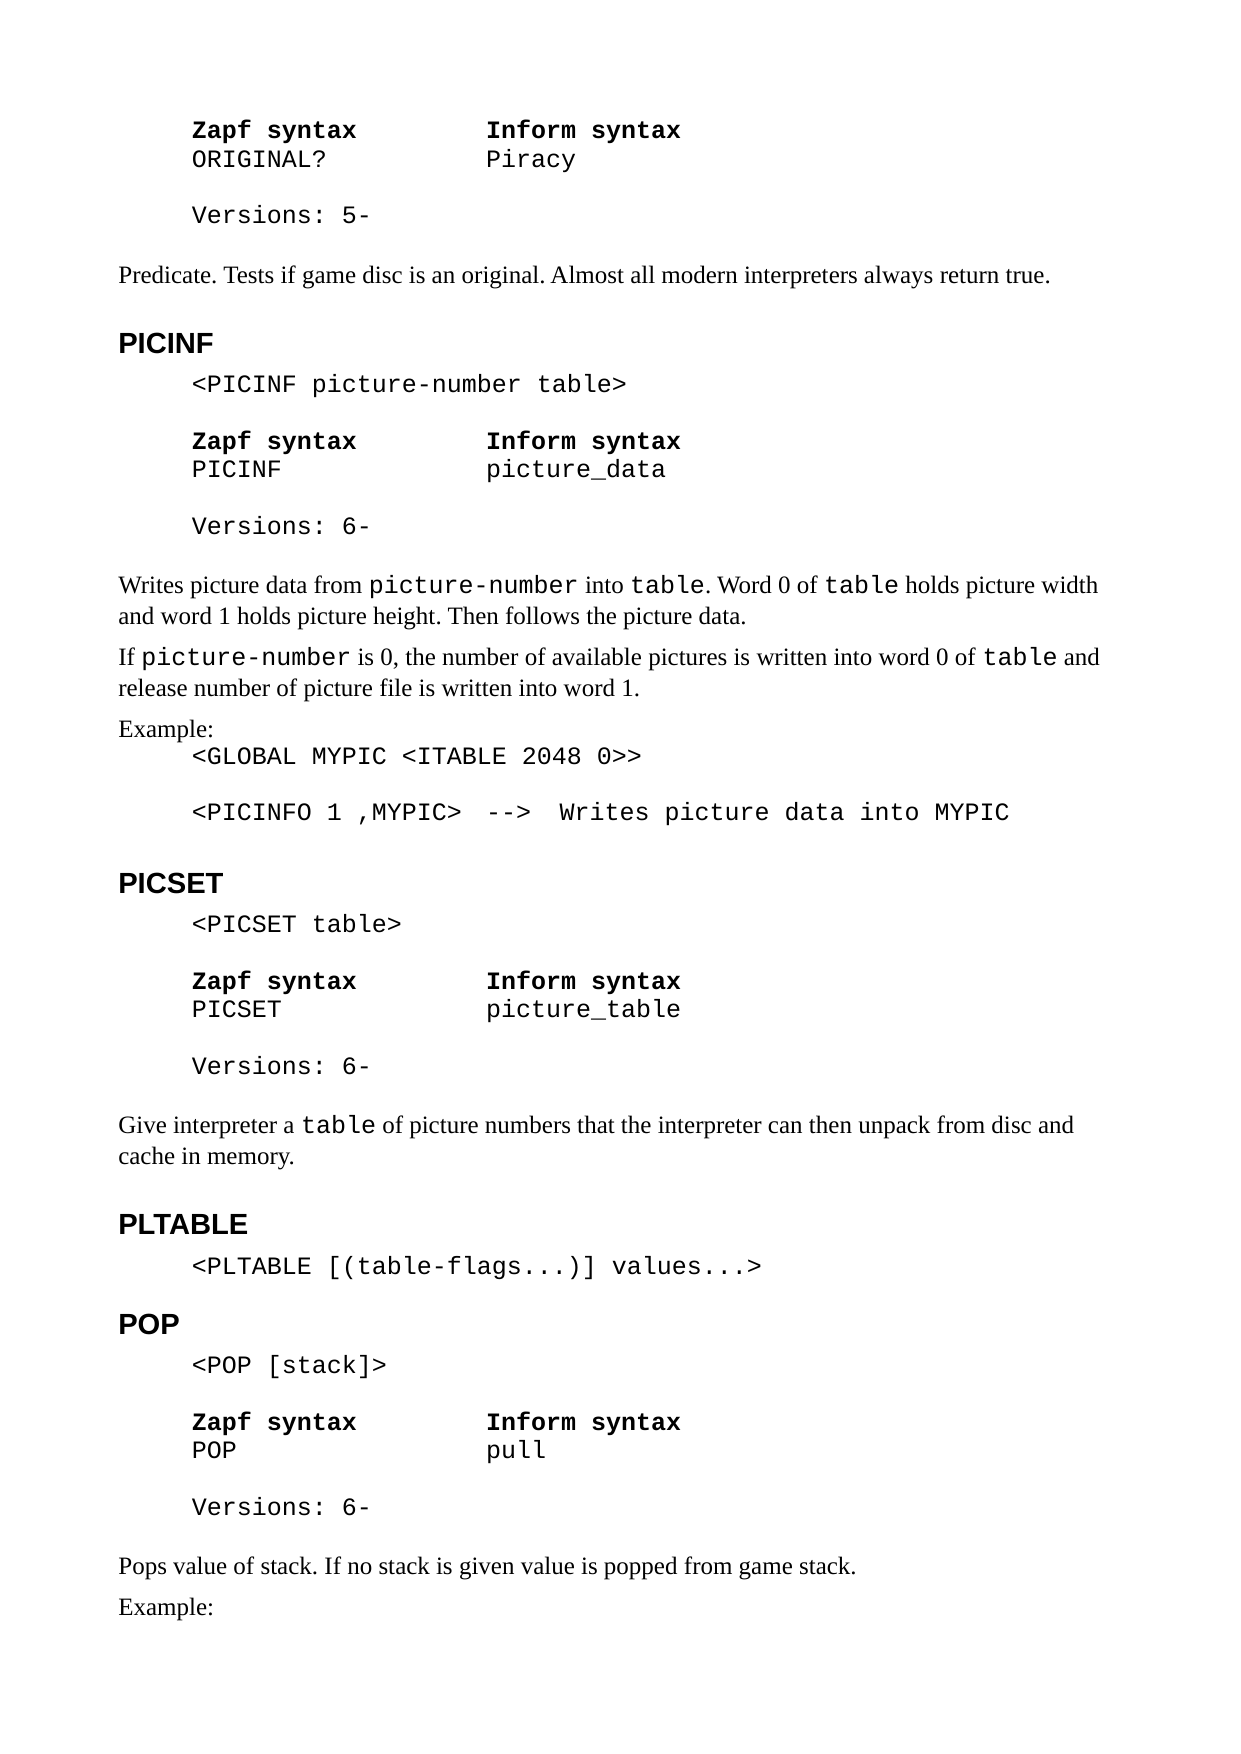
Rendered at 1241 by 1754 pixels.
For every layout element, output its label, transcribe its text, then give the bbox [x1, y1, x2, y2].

text Zapf syntax Inform syntax [192, 118, 1122, 146]
text <PICINF picture-number table> [192, 372, 1122, 400]
subtitle PICSET [118, 866, 1122, 899]
text Versions: 6- [192, 514, 1122, 542]
text Versions: 6- [192, 1494, 1122, 1523]
text Versions: 6- [192, 1053, 1122, 1082]
text PICSET picture_table [192, 997, 1122, 1025]
text POP pull [192, 1438, 1122, 1466]
text Zapf syntax Inform syntax [192, 429, 1122, 457]
text Example: [118, 1592, 1122, 1621]
text Zapf syntax Inform syntax [192, 968, 1122, 997]
text PICINF picture_data [192, 457, 1122, 485]
text Predicate. Tests if game disc is an original. Almost all modern interpreters always return true. [118, 260, 1122, 288]
text Pops value of stack. If no stack is given value is popped from game stack. [118, 1551, 1122, 1580]
subtitle PLTABLE [118, 1207, 1122, 1241]
text <PLTABLE [(table-flags...)] values...> [192, 1253, 1122, 1282]
text Zapf syntax Inform syntax [192, 1409, 1122, 1438]
text If picture-number is 0, the number of available pictures is written into word 0 of table and release number of picture file is written into word 1. [118, 642, 1122, 702]
text <PICSET table> [192, 912, 1122, 940]
text Writes picture data from picture-number into table. Word 0 of table holds picture width and word 1 holds picture height. Then follows the picture data. [118, 570, 1122, 630]
text Versions: 5- [192, 203, 1122, 231]
subtitle PICINF [118, 326, 1122, 359]
text Example: <GLOBAL MYPIC <ITABLE 2048 0>> <PICINFO 1 ,MYPIC> --> Writes picture data into MYPIC [118, 714, 1122, 828]
text <POP [stack]> [192, 1353, 1122, 1381]
text ORIGINAL? Piracy [192, 146, 1122, 175]
subtitle POP [118, 1307, 1122, 1340]
text Give interpreter a table of picture numbers that the interpreter can then unpack from disc and cache in memory. [118, 1110, 1122, 1170]
